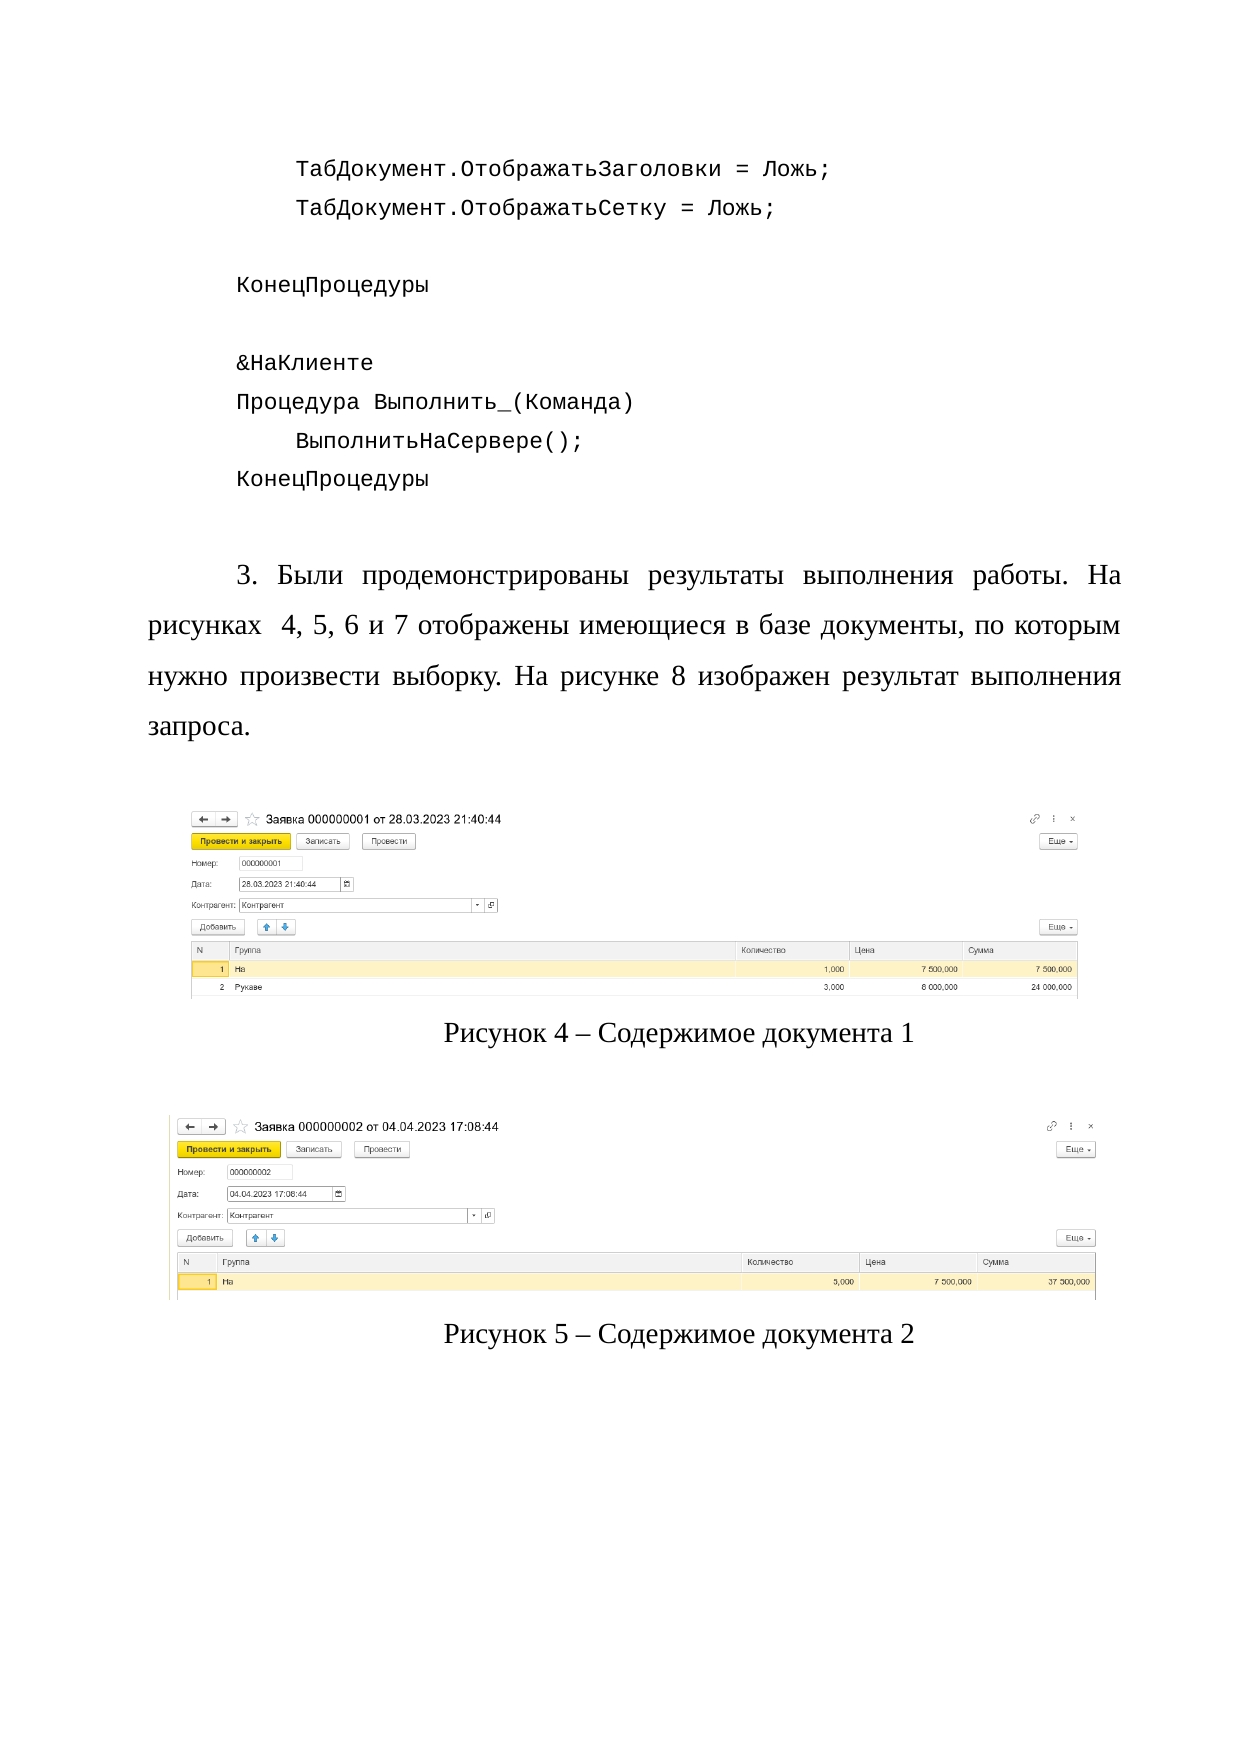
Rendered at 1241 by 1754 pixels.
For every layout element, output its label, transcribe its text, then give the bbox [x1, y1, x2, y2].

picture [168, 1115, 1102, 1300]
text ВыполнитьНаСервере(); [148, 429, 1122, 455]
text КонецПроцедуры [148, 273, 1122, 299]
text Рисунок 4 – Содержимое документа 1 [148, 808, 1122, 1048]
text 3. Были продемонстрированы результаты выполнения работы. На рисунках 4, 5, 6 и 7 отображены имеющиеся в базе документы, по которым нужно произвести выборку. На рисунке 8 изображен результат выполнения запроса. [148, 557, 1122, 741]
text ТабДокумент.ОтображатьЗаголовки = Ложь; [148, 157, 1122, 183]
picture [186, 808, 1084, 999]
text ТабДокумент.ОтображатьСетку = Ложь; [148, 196, 1122, 222]
text Процедура Выполнить_(Команда) [148, 390, 1122, 416]
text Рисунок 5 – Содержимое документа 2 [148, 1116, 1122, 1350]
text КонецПроцедуры [148, 468, 1122, 494]
text &НаКлиенте [148, 351, 1122, 377]
